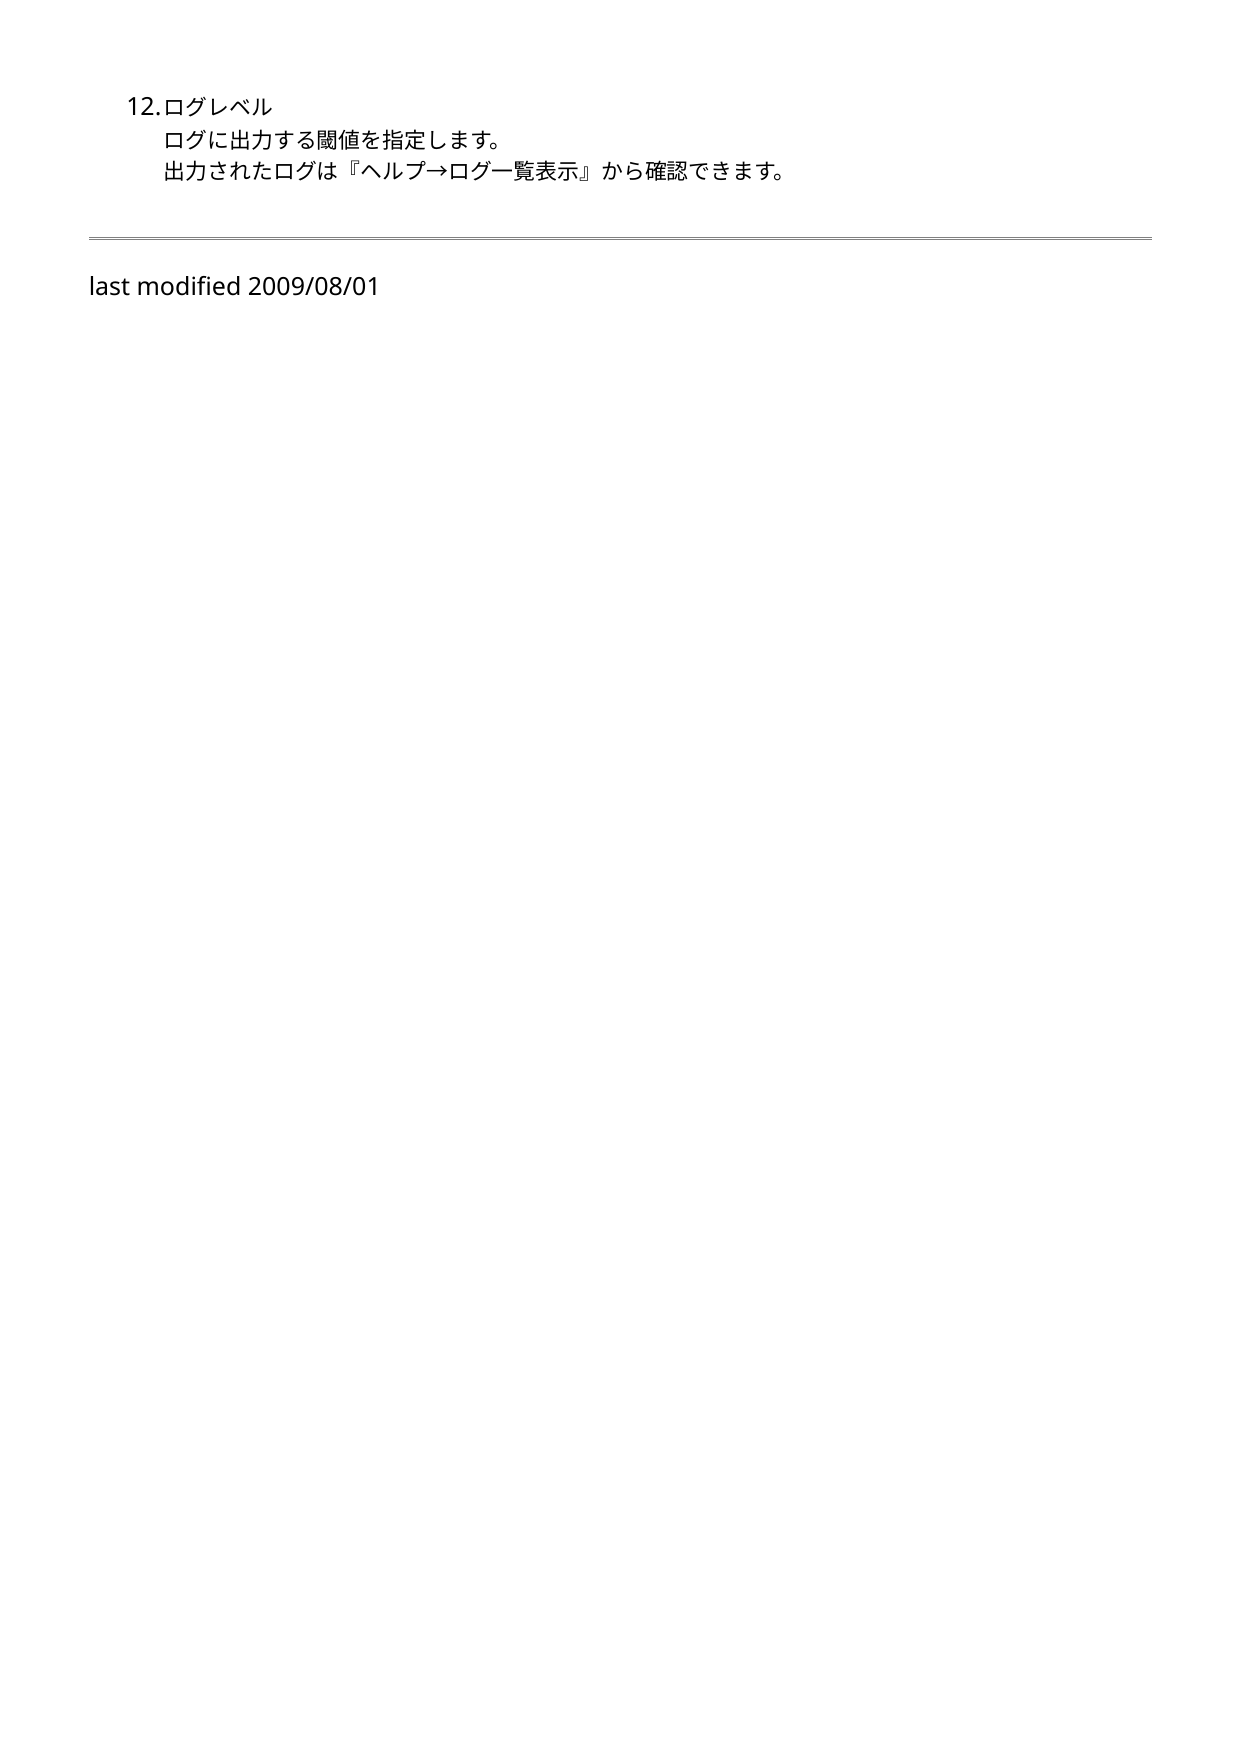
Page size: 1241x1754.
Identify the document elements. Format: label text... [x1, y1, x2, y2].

text last modified 2009/08/01 [88, 269, 1152, 303]
list ログレベル [126, 88, 1152, 123]
list 出力されたログは『ヘルプ→ログ一覧表示』から確認できます。 [126, 154, 1152, 186]
list ログに出力する閾値を指定します。 [126, 123, 1152, 154]
